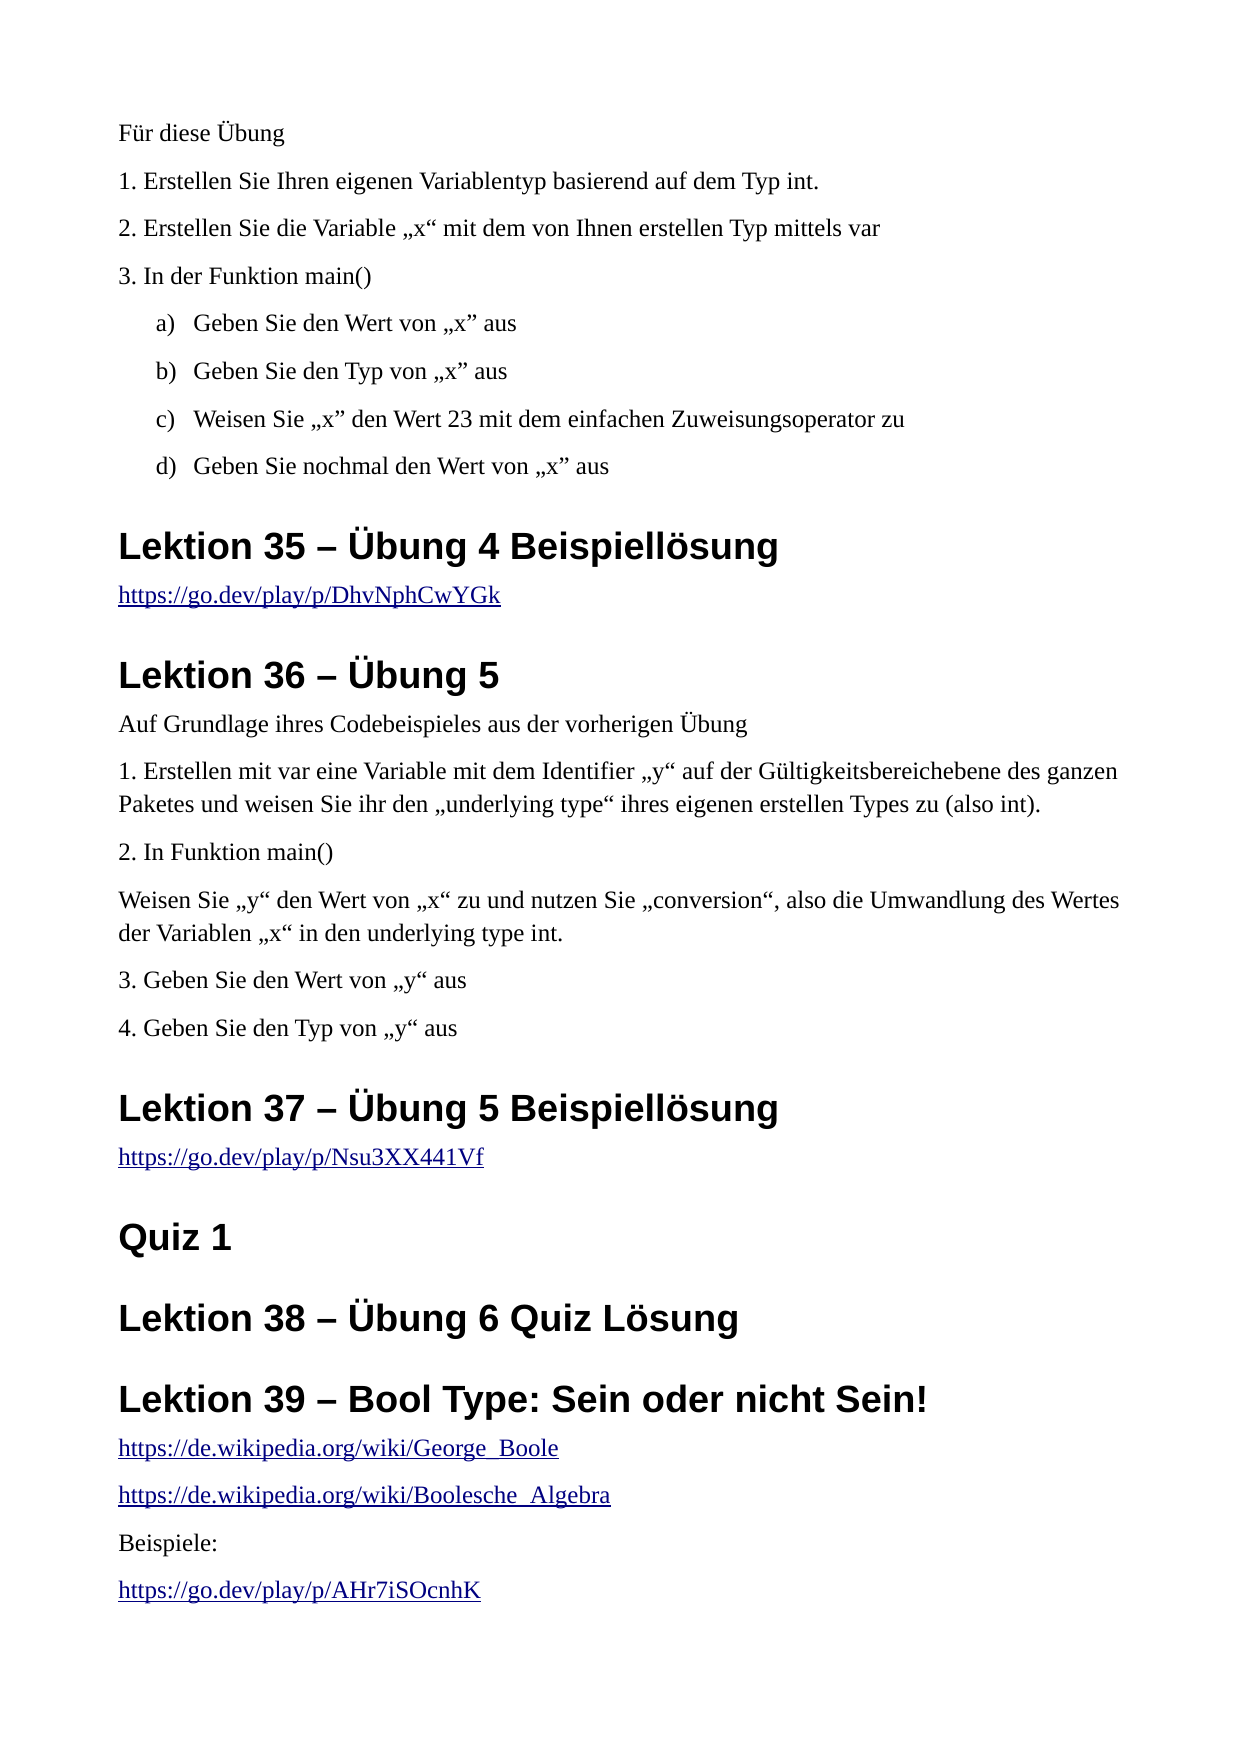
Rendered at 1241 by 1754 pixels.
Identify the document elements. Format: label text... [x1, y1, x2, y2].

subtitle Quiz 1 [118, 1214, 1122, 1258]
subtitle Lektion 38 – Übung 6 Quiz Lösung [118, 1295, 1122, 1339]
text Weisen Sie „y“ den Wert von „x“ zu und nutzen Sie „conversion“, also die Umwandlung des Wertes der Variablen „x“ in den underlying type int. [118, 885, 1122, 946]
text https://go.dev/play/p/AHr7iSOcnhK [118, 1576, 1122, 1604]
subtitle Lektion 37 – Übung 5 Beispiellösung [118, 1086, 1122, 1129]
text 2. Erstellen Sie die Variable „x“ mit dem von Ihnen erstellen Typ mittels var [118, 213, 1122, 242]
list Geben Sie den Typ von „x” aus [156, 356, 1122, 385]
text 2. In Funktion main() [118, 837, 1122, 866]
text Für diese Übung [118, 118, 1122, 147]
subtitle Lektion 39 – Bool Type: Sein oder nicht Sein! [118, 1377, 1122, 1420]
text https://de.wikipedia.org/wiki/Boolesche_Algebra [118, 1480, 1122, 1509]
subtitle Lektion 35 – Übung 4 Beispiellösung [118, 524, 1122, 568]
subtitle Lektion 36 – Übung 5 [118, 653, 1122, 696]
text Auf Grundlage ihres Codebeispieles aus der vorherigen Übung [118, 709, 1122, 738]
text https://go.dev/play/p/DhvNphCwYGk [118, 580, 1122, 609]
list Weisen Sie „x” den Wert 23 mit dem einfachen Zuweisungsoperator zu [156, 404, 1122, 432]
text 1. Erstellen mit var eine Variable mit dem Identifier „y“ auf der Gültigkeitsbereichebene des ganzen Paketes und weisen Sie ihr den „underlying type“ ihres eigenen erstellen Types zu (also int). [118, 756, 1122, 818]
text 4. Geben Sie den Typ von „y“ aus [118, 1013, 1122, 1042]
text Beispiele: [118, 1528, 1122, 1557]
text 3. Geben Sie den Wert von „y“ aus [118, 965, 1122, 994]
text 3. In der Funktion main() [118, 261, 1122, 290]
text https://go.dev/play/p/Nsu3XX441Vf [118, 1142, 1122, 1170]
list Geben Sie nochmal den Wert von „x” aus [156, 451, 1122, 480]
text https://de.wikipedia.org/wiki/George_Boole [118, 1433, 1122, 1461]
text 1. Erstellen Sie Ihren eigenen Variablentyp basierend auf dem Typ int. [118, 166, 1122, 194]
list Geben Sie den Wert von „x” aus [156, 308, 1122, 337]
